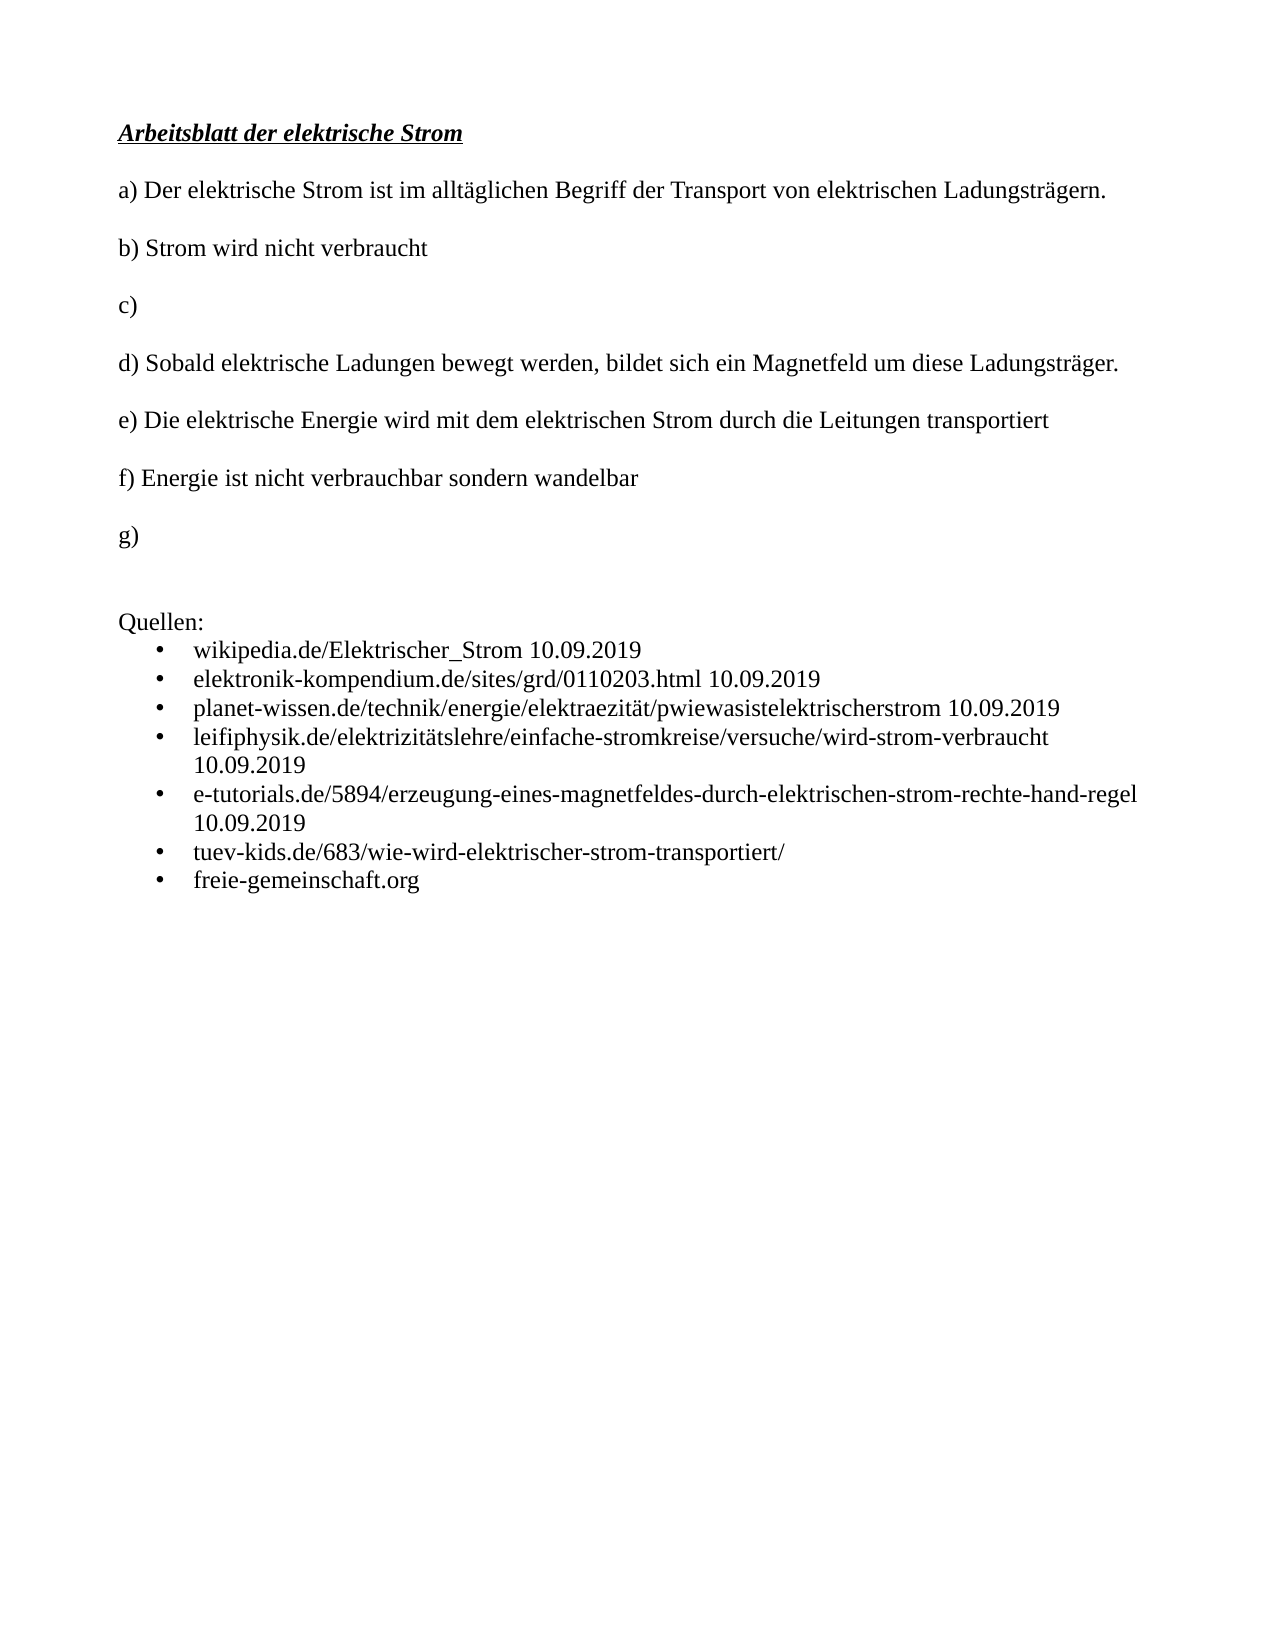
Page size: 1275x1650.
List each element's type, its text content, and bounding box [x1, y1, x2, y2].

text b) Strom wird nicht verbraucht [118, 233, 1157, 262]
list wikipedia.de/Elektrischer_Strom 10.09.2019 [156, 636, 1157, 664]
list elektronik-kompendium.de/sites/grd/0110203.html 10.09.2019 [156, 664, 1157, 693]
text Arbeitsblatt der elektrische Strom [118, 118, 1157, 147]
list leifiphysik.de/elektrizitätslehre/einfache-stromkreise/versuche/wird-strom-verbraucht 10.09.2019 [156, 722, 1157, 779]
list planet-wissen.de/technik/energie/elektraezität/pwiewasistelektrischerstrom 10.09.2019 [156, 693, 1157, 722]
text g) [118, 521, 1157, 549]
list tuev-kids.de/683/wie-wird-elektrischer-strom-transportiert/ [156, 837, 1157, 866]
text e) Die elektrische Energie wird mit dem elektrischen Strom durch die Leitungen transportiert [118, 406, 1157, 434]
text c) [118, 291, 1157, 319]
text f) Energie ist nicht verbrauchbar sondern wandelbar [118, 463, 1157, 492]
text Quellen: [118, 607, 1157, 636]
list freie-gemeinschaft.org [156, 866, 1157, 894]
text a) Der elektrische Strom ist im alltäglichen Begriff der Transport von elektrischen Ladungsträgern. [118, 176, 1157, 204]
text d) Sobald elektrische Ladungen bewegt werden, bildet sich ein Magnetfeld um diese Ladungsträger. [118, 348, 1157, 377]
list e-tutorials.de/5894/erzeugung-eines-magnetfeldes-durch-elektrischen-strom-rechte-hand-regel 10.09.2019 [156, 779, 1157, 837]
